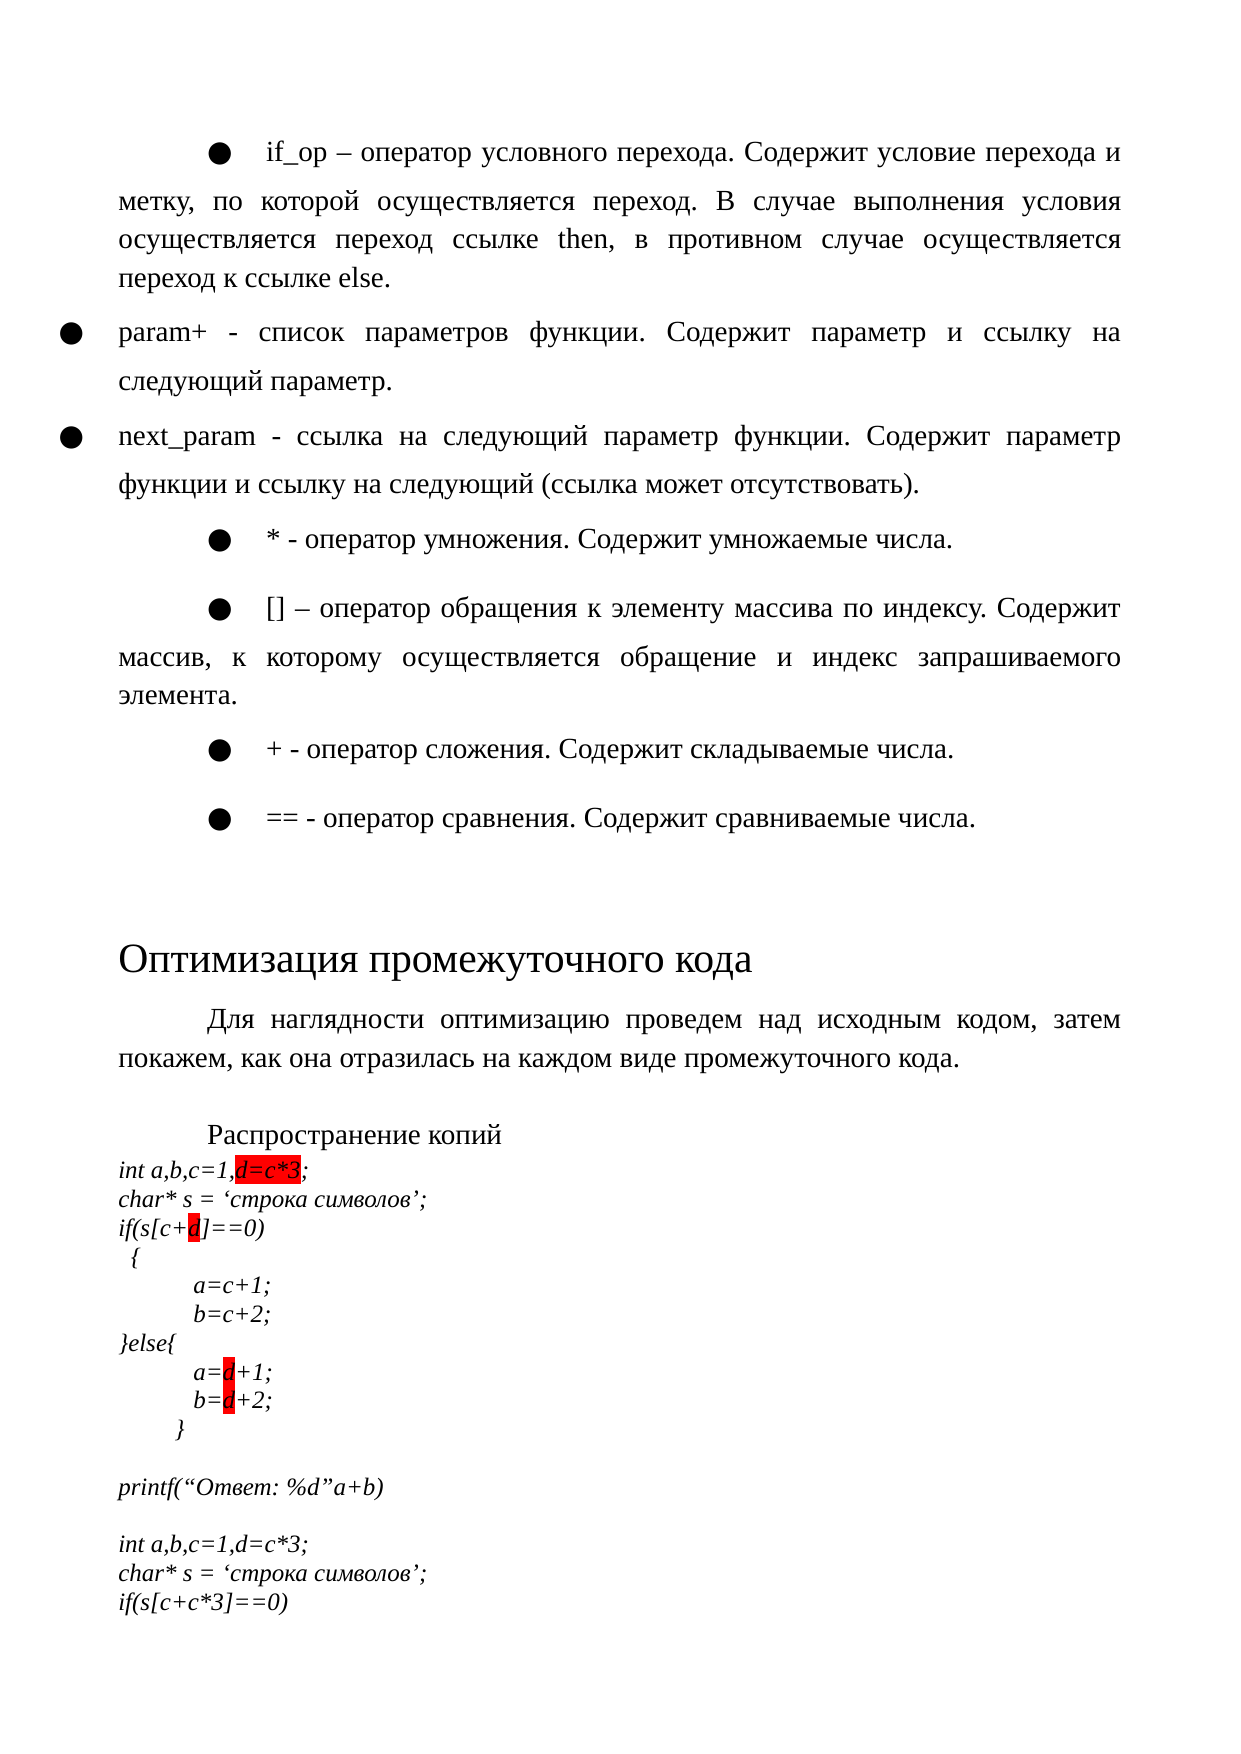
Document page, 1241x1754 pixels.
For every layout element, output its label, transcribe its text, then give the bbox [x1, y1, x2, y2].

text int a,b,c=1,d=c*3; [118, 1529, 1122, 1558]
text char* s = ‘строка символов’; [118, 1184, 1122, 1213]
list + - оператор сложения. Содержит складываемые числа. [118, 716, 1122, 776]
text char* s = ‘строка символов’; [118, 1558, 1122, 1587]
text }else{ [118, 1328, 1122, 1357]
list [] – оператор обращения к элементу массива по индексу. Содержит массив, к которому осуществляется обращение и индекс запрашиваемого элемента. [118, 574, 1122, 711]
list if_op – оператор условного перехода. Содержит условие перехода и метку, по которой осуществляется переход. В случае выполнения условия осуществляется переход ссылке then, в противном случае осуществляется переход к ссылке else. [118, 118, 1122, 293]
text b=c+2; [193, 1299, 1122, 1328]
text } [118, 1414, 1122, 1443]
text if(s[c+с*3]==0) [118, 1587, 1122, 1615]
text if(s[c+d]==0) [118, 1213, 1122, 1242]
list next_param - ссылка на следующий параметр функции. Содержит параметр функции и ссылку на следующий (ссылка может отсутствовать). [58, 402, 1122, 500]
text int a,b,c=1,d=c*3; [118, 1155, 1122, 1184]
list * - оператор умножения. Содержит умножаемые числа. [118, 505, 1122, 565]
text { [118, 1242, 1122, 1270]
text Распространение копий [118, 1117, 1122, 1150]
list == - оператор сравнения. Содержит сравниваемые числа. [118, 784, 1122, 844]
text Для наглядности оптимизацию проведем над исходным кодом, затем покажем, как она отразилась на каждом виде промежуточного кода. [118, 1001, 1122, 1073]
subtitle Оптимизация промежуточного кода [118, 933, 1122, 981]
text a=d+1; [193, 1357, 1122, 1385]
text printf(“Ответ: %d”a+b) [118, 1472, 1122, 1500]
text a=c+1; [193, 1270, 1122, 1299]
list param+ - список параметров функции. Содержит параметр и ссылку на следующий параметр. [58, 298, 1122, 397]
text b=d+2; [193, 1385, 1122, 1414]
